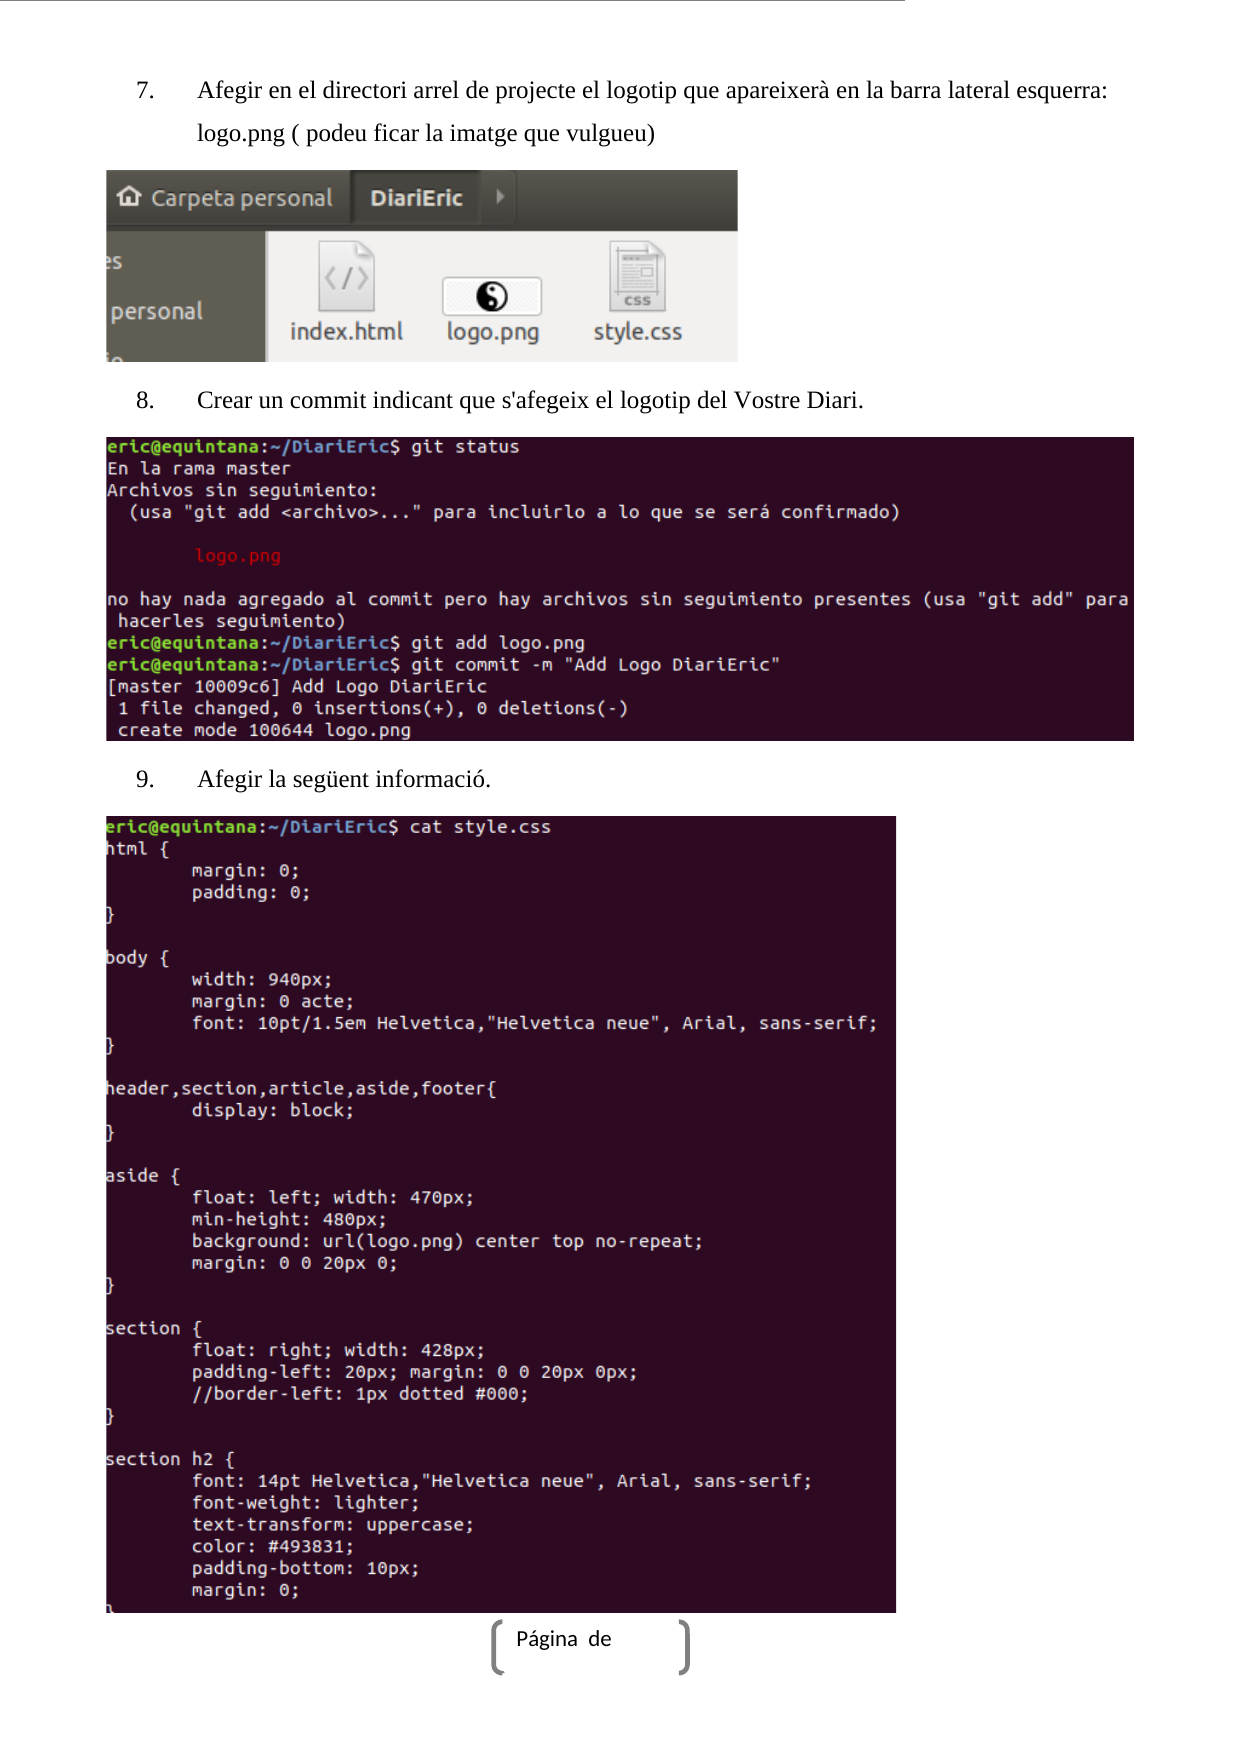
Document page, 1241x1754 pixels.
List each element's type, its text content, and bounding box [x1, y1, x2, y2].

list Afegir en el directori arrel de projecte el logotip que apareixerà en la barra lateral esquerra: logo.png ( podeu ficar la imatge que vulgueu) [136, 75, 1134, 147]
list Crear un commit indicant que s'afegeix el logotip del Vostre Diari. [136, 385, 1134, 414]
picture [106, 170, 738, 362]
picture [106, 437, 1134, 741]
picture [106, 816, 897, 1613]
list Afegir la següent informació. [136, 764, 1134, 793]
